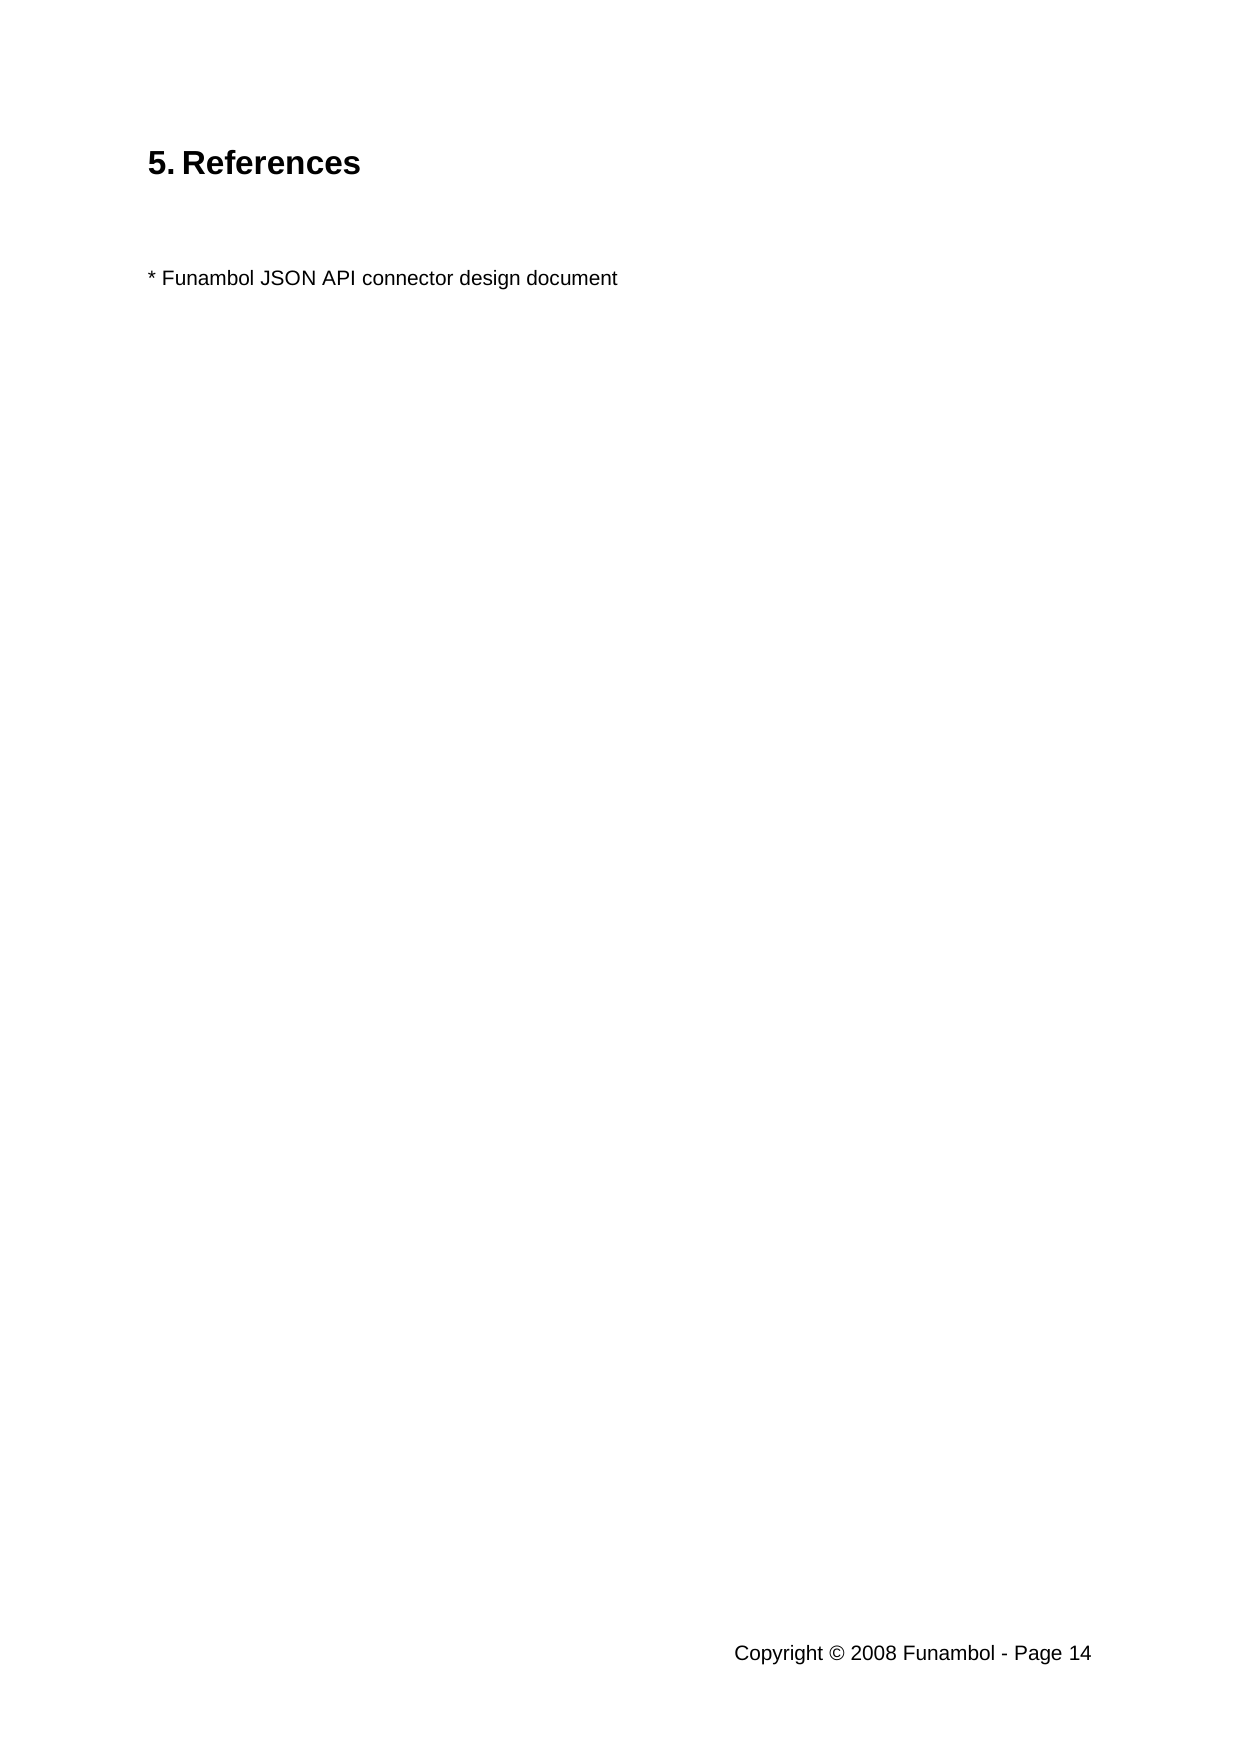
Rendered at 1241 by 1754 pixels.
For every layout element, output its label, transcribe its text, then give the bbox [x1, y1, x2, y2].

text * Funambol JSON API connector design document [148, 267, 1093, 290]
subtitle References [148, 144, 1093, 181]
